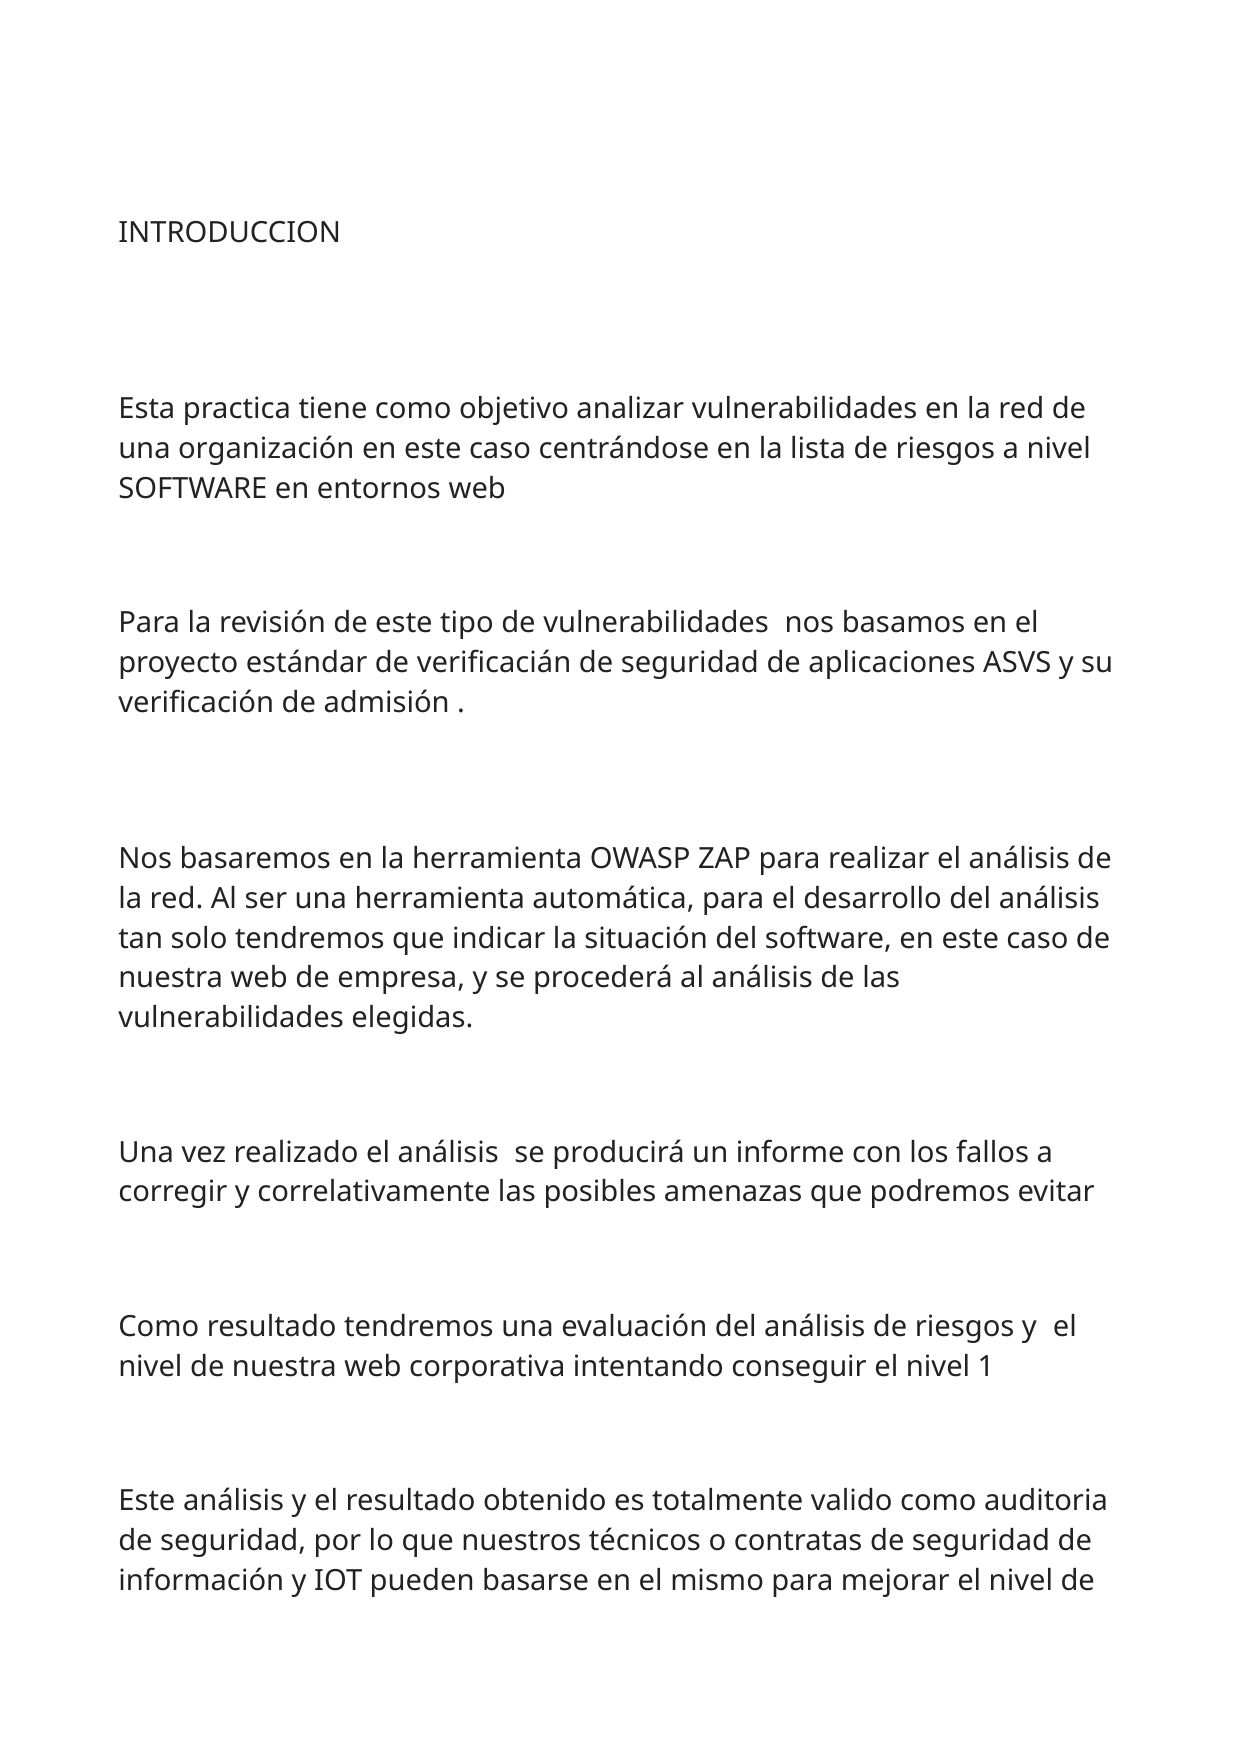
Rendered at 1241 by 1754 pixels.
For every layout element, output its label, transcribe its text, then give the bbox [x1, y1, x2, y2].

text Para la revisión de este tipo de vulnerabilidades nos basamos en el proyecto estándar de verificacián de seguridad de aplicaciones ASVS y su verificación de admisión . [118, 602, 1122, 721]
text INTRODUCCION [118, 212, 1122, 251]
text Nos basaremos en la herramienta OWASP ZAP para realizar el análisis de la red. Al ser una herramienta automática, para el desarrollo del análisis tan solo tendremos que indicar la situación del software, en este caso de nuestra web de empresa, y se procederá al análisis de las vulnerabilidades elegidas. [118, 837, 1122, 1036]
text Esta practica tiene como objetivo analizar vulnerabilidades en la red de una organización en este caso centrándose en la lista de riesgos a nivel SOFTWARE en entornos web [118, 387, 1122, 507]
text Una vez realizado el análisis se producirá un informe con los fallos a corregir y correlativamente las posibles amenazas que podremos evitar [118, 1131, 1122, 1210]
text Este análisis y el resultado obtenido es totalmente valido como auditoria de seguridad, por lo que nuestros técnicos o contratas de seguridad de información y IOT pueden basarse en el mismo para mejorar el nivel de [118, 1480, 1122, 1599]
text Como resultado tendremos una evaluación del análisis de riesgos y el nivel de nuestra web corporativa intentando conseguir el nivel 1 [118, 1305, 1122, 1385]
